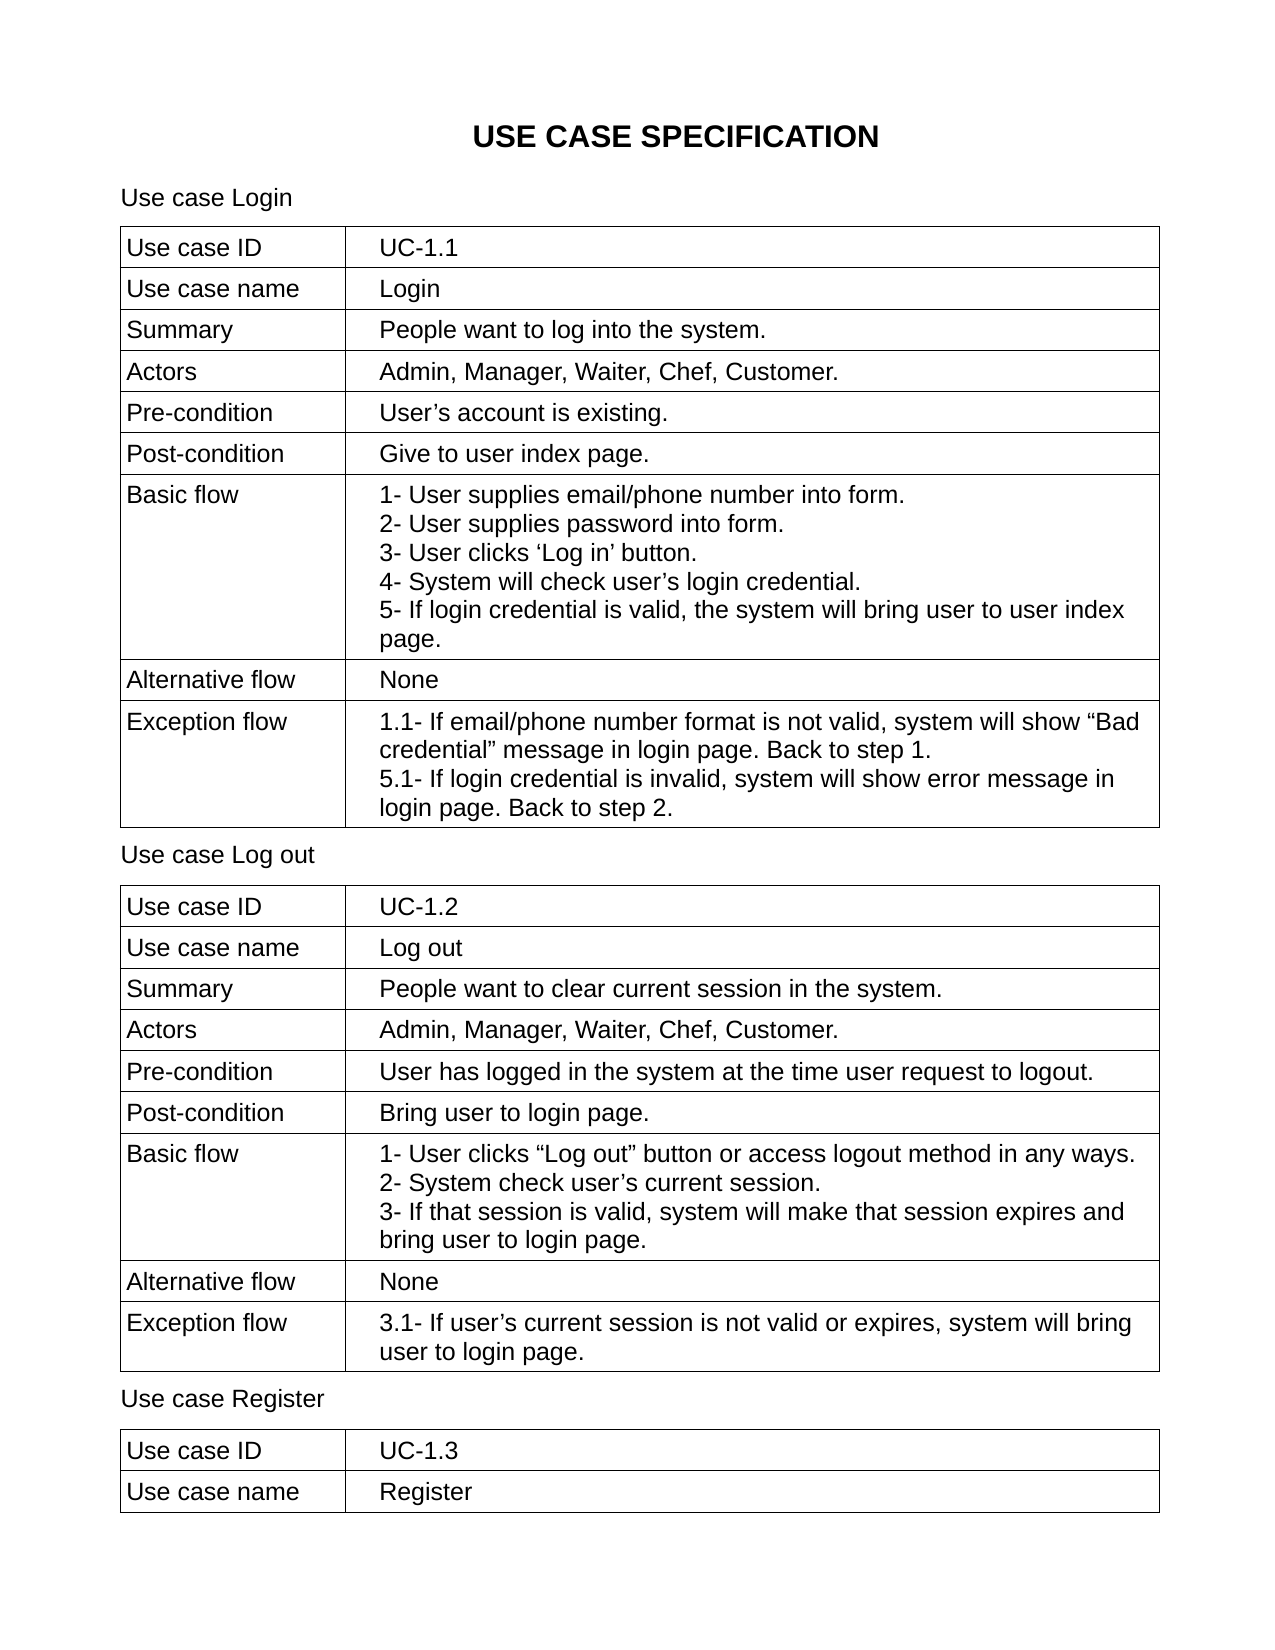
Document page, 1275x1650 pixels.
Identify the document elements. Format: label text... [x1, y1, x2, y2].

table_header Use case ID [121, 1430, 345, 1470]
table_header UC-1.2 [346, 886, 1159, 926]
table_cell People want to log into the system. [346, 310, 1159, 350]
table_cell Alternative flow [121, 660, 345, 700]
text Use case Login [120, 183, 1158, 212]
table_cell 3.1- If user’s current session is not valid or expires, system will bring user to login page. [346, 1302, 1159, 1371]
table_cell User has logged in the system at the time user request to logout. [346, 1051, 1159, 1091]
table_cell Pre-condition [121, 392, 345, 432]
table_cell Summary [121, 310, 345, 350]
table_cell Basic flow [121, 475, 345, 658]
table_cell User’s account is existing. [346, 392, 1159, 432]
table_header UC-1.3 [346, 1430, 1159, 1470]
text USE CASE SPECIFICATION [120, 118, 1158, 154]
table_cell None [346, 660, 1159, 700]
text Use case Register [120, 1384, 1158, 1413]
table_cell Bring user to login page. [346, 1092, 1159, 1132]
table_cell Exception flow [121, 701, 345, 827]
table_cell Give to user index page. [346, 433, 1159, 473]
table_cell Use case name [121, 927, 345, 967]
table_cell Alternative flow [121, 1261, 345, 1301]
table_cell Use case name [121, 268, 345, 308]
table_header Use case ID [121, 886, 345, 926]
table_cell Log out [346, 927, 1159, 967]
table_cell Post-condition [121, 1092, 345, 1132]
table_cell Actors [121, 351, 345, 391]
table_cell Pre-condition [121, 1051, 345, 1091]
table_cell Use case name [121, 1471, 345, 1512]
table_cell None [346, 1261, 1159, 1301]
table_cell 1.1- If email/phone number format is not valid, system will show “Bad credential” message in login page. Back to step 1. 5.1- If login credential is invalid, system will show error message in login page. Back to step 2. [346, 701, 1159, 827]
table_header Use case ID [121, 227, 345, 267]
table_cell Exception flow [121, 1302, 345, 1371]
table_cell Summary [121, 969, 345, 1009]
table_cell People want to clear current session in the system. [346, 969, 1159, 1009]
table_cell Actors [121, 1010, 345, 1050]
table_cell Post-condition [121, 433, 345, 473]
text Use case Log out [120, 840, 1158, 869]
table_cell Login [346, 268, 1159, 308]
table_cell 1- User clicks “Log out” button or access logout method in any ways. 2- System check user’s current session. 3- If that session is valid, system will make that session expires and bring user to login page. [346, 1134, 1159, 1260]
table_cell 1- User supplies email/phone number into form. 2- User supplies password into form. 3- User clicks ‘Log in’ button. 4- System will check user’s login credential. 5- If login credential is valid, the system will bring user to user index page. [346, 475, 1159, 658]
table_header UC-1.1 [346, 227, 1159, 267]
table_cell Admin, Manager, Waiter, Chef, Customer. [346, 351, 1159, 391]
table_cell Basic flow [121, 1134, 345, 1260]
table_cell Register [346, 1471, 1159, 1512]
table_cell Admin, Manager, Waiter, Chef, Customer. [346, 1010, 1159, 1050]
